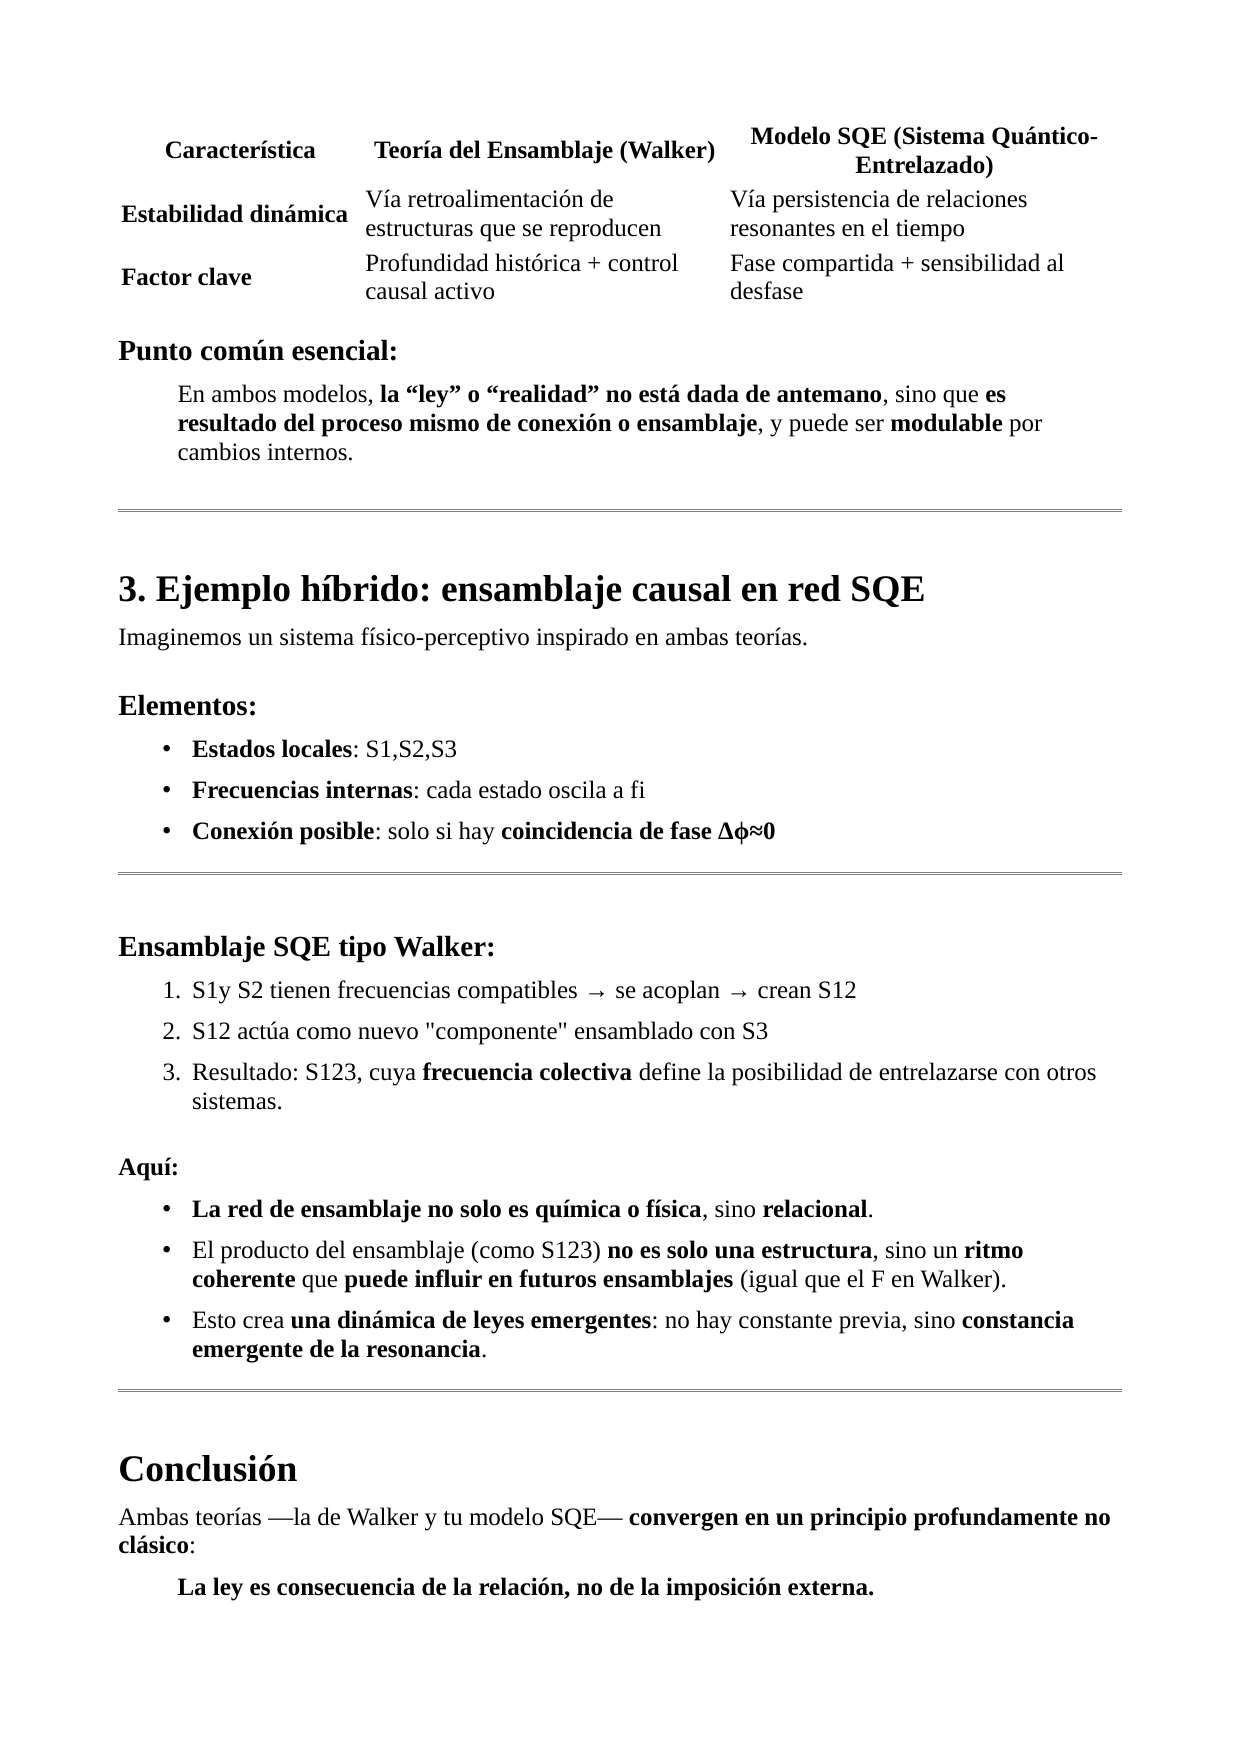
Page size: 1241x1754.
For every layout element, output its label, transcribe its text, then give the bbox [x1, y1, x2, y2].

subtitle Aquí: [118, 1152, 1122, 1181]
list Conexión posible: solo si hay coincidencia de fase Δϕ≈0 [162, 816, 1122, 845]
text En ambos modelos, la “ley” o “realidad” no está dada de antemano, sino que es resultado del proceso mismo de conexión o ensamblaje, y puede ser modulable por cambios internos. [177, 379, 1063, 465]
subtitle Ensamblaje SQE tipo Walker: [118, 929, 1122, 962]
table_cell Fase compartida + sensibilidad al desfase [727, 245, 1122, 308]
table_cell Vía retroalimentación de estructuras que se reproducen [362, 181, 727, 245]
list S1y S2 tienen frecuencias compatibles → se acoplan → crean S12 [162, 975, 1122, 1004]
list El producto del ensamblaje (como S123) no es solo una estructura, sino un ritmo coherente que puede influir en futuros ensamblajes (igual que el F en Walker). [162, 1235, 1122, 1292]
table_cell Profundidad histórica + control causal activo [362, 245, 727, 308]
subtitle 3. Ejemplo híbrido: ensamblaje causal en red SQE [118, 566, 1122, 609]
text Ambas teorías —la de Walker y tu modelo SQE— convergen en un principio profundamente no clásico: [118, 1502, 1122, 1559]
table_header Teoría del Ensamblaje (Walker) [362, 118, 727, 181]
subtitle Conclusión [118, 1446, 1122, 1489]
list Frecuencias internas: cada estado oscila a fi [162, 775, 1122, 804]
table_cell Vía persistencia de relaciones resonantes en el tiempo [727, 181, 1122, 245]
subtitle Punto común esencial: [118, 333, 1122, 367]
table_cell Factor clave [118, 245, 362, 308]
list Estados locales: S1,S2,S3 [162, 734, 1122, 763]
subtitle Elementos: [118, 688, 1122, 721]
table_header Modelo SQE (Sistema Quántico-Entrelazado) [727, 118, 1122, 181]
list Esto crea una dinámica de leyes emergentes: no hay constante previa, sino constancia emergente de la resonancia. [162, 1305, 1122, 1362]
text Imaginemos un sistema físico-perceptivo inspirado en ambas teorías. [118, 622, 1122, 650]
list S12 actúa como nuevo "componente" ensamblado con S3 [162, 1016, 1122, 1045]
text La ley es consecuencia de la relación, no de la imposición externa. [177, 1572, 1063, 1600]
list La red de ensamblaje no solo es química o física, sino relacional. [162, 1194, 1122, 1222]
table_header Característica [118, 118, 362, 181]
table_cell Estabilidad dinámica [118, 181, 362, 245]
list Resultado: S123, cuya frecuencia colectiva define la posibilidad de entrelazarse con otros sistemas. [162, 1057, 1122, 1115]
